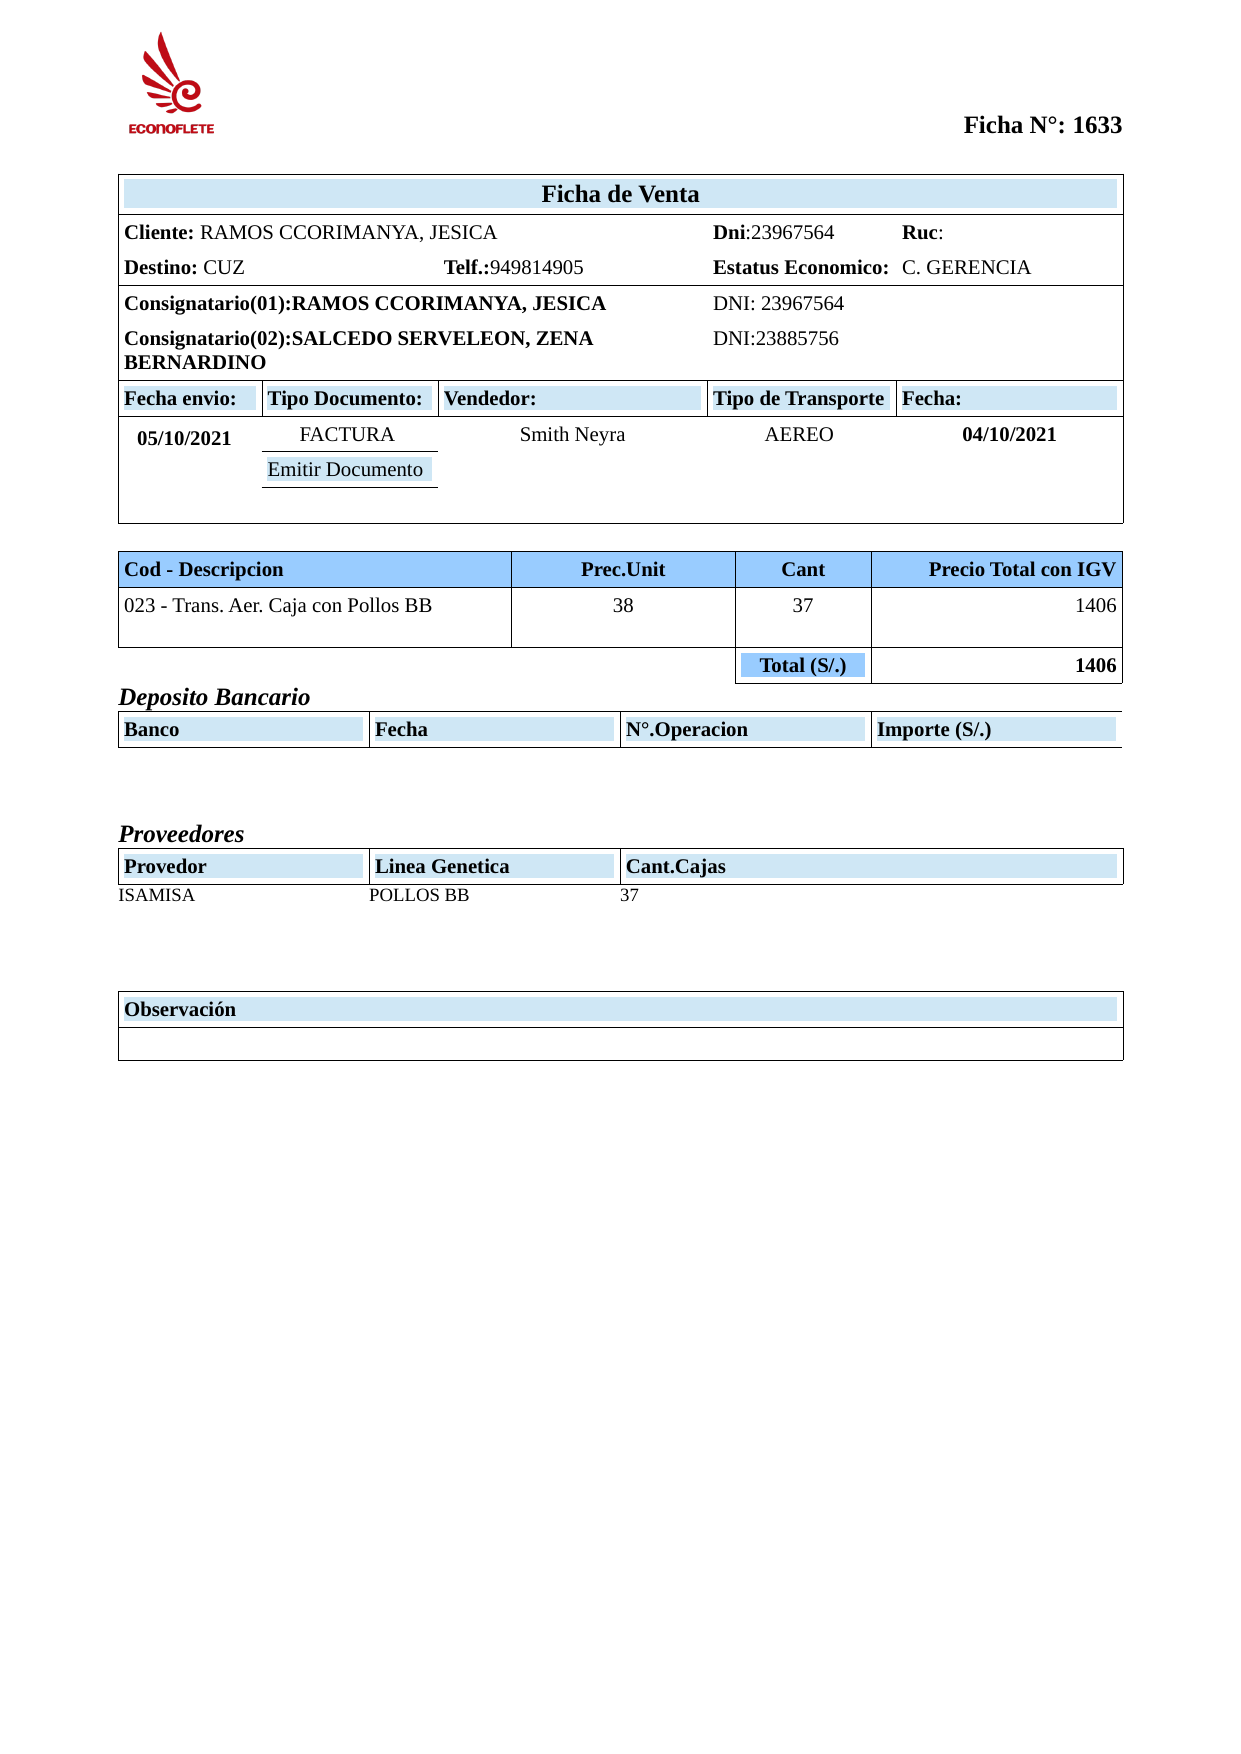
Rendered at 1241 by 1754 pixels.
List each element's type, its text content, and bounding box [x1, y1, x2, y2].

table_cell [369, 905, 620, 927]
table_cell 04/10/2021 [896, 417, 1123, 523]
table_cell [118, 927, 369, 948]
table_header Cod - Descripcion [119, 552, 511, 587]
table_header Provedor [119, 849, 369, 883]
table_cell [369, 970, 620, 991]
table_cell Tipo de Transporte [708, 381, 896, 416]
table_cell Consignatario(02):SALCEDO SERVELEON, ZENA BERNARDINO [119, 321, 707, 380]
table_cell [369, 948, 620, 970]
table_cell Ruc: [896, 215, 1123, 249]
table_cell Total (S/.) [736, 648, 871, 682]
table_cell 023 - Trans. Aer. Caja con Pollos BB [119, 588, 511, 647]
table_cell Cliente: RAMOS CCORIMANYA, JESICA [119, 215, 707, 249]
table_cell Estatus Economico: [707, 249, 896, 285]
table_cell 1406 [872, 588, 1122, 647]
table_cell [118, 748, 369, 771]
table_cell [118, 905, 369, 927]
table_cell Destino: CUZ [119, 249, 438, 285]
table_header Observación [119, 992, 1123, 1027]
table_cell [620, 948, 1123, 970]
table_cell Consignatario(01):RAMOS CCORIMANYA, JESICA [119, 286, 707, 321]
table_cell 1406 [872, 648, 1122, 682]
table_cell Fecha envio: [119, 381, 262, 416]
table_cell [118, 970, 369, 991]
table_cell [871, 748, 1122, 771]
table_cell C. GERENCIA [896, 249, 1123, 285]
table_cell [620, 795, 871, 819]
table_cell AEREO [707, 417, 896, 523]
table_cell 05/10/2021 [119, 417, 262, 523]
table_header Cant.Cajas [621, 849, 1123, 883]
table_cell [118, 795, 369, 819]
table_cell [620, 970, 1123, 991]
table_cell 38 [512, 588, 735, 647]
table_header Importe (S/.) [872, 712, 1122, 747]
table_cell Fecha: [897, 381, 1123, 416]
table_cell [620, 927, 1123, 948]
table_cell Telf.:949814905 [438, 249, 707, 285]
picture [118, 31, 225, 134]
table_cell Emitir Documento [262, 452, 438, 487]
table_cell [262, 488, 438, 523]
text Deposito Bancario [118, 682, 1122, 711]
table_cell [118, 648, 511, 682]
text Proveedores [118, 819, 1122, 848]
table_cell [620, 905, 1123, 927]
table_cell Smith Neyra [438, 417, 707, 523]
table_header Cant [736, 552, 871, 587]
table_cell [118, 771, 369, 795]
table_cell ISAMISA [118, 885, 369, 905]
table_header Linea Genetica [370, 849, 620, 883]
table_header Ficha de Venta [119, 175, 1123, 214]
table_cell Vendedor: [439, 381, 707, 416]
table_cell [620, 771, 871, 795]
table_cell [369, 927, 620, 948]
table_header Prec.Unit [512, 552, 735, 587]
table_header Banco [119, 712, 369, 747]
table_cell [871, 795, 1122, 819]
table_cell [871, 771, 1122, 795]
table_cell FACTURA [262, 417, 438, 451]
table_header Precio Total con IGV [872, 552, 1122, 587]
table_cell [369, 771, 620, 795]
table_cell Dni:23967564 [707, 215, 896, 249]
table_header Fecha [370, 712, 620, 747]
table_cell [620, 748, 871, 771]
table_cell [511, 648, 735, 682]
table_cell [118, 948, 369, 970]
table_header N°.Operacion [621, 712, 871, 747]
table_cell Tipo Documento: [263, 381, 438, 416]
table_cell DNI:23885756 [707, 321, 1123, 380]
table_cell 37 [620, 885, 1123, 905]
table_cell [369, 748, 620, 771]
table_cell 37 [736, 588, 871, 647]
table_cell DNI: 23967564 [707, 286, 1123, 321]
table_cell [119, 1028, 1123, 1060]
table_cell [369, 795, 620, 819]
table_cell POLLOS BB [369, 885, 620, 905]
